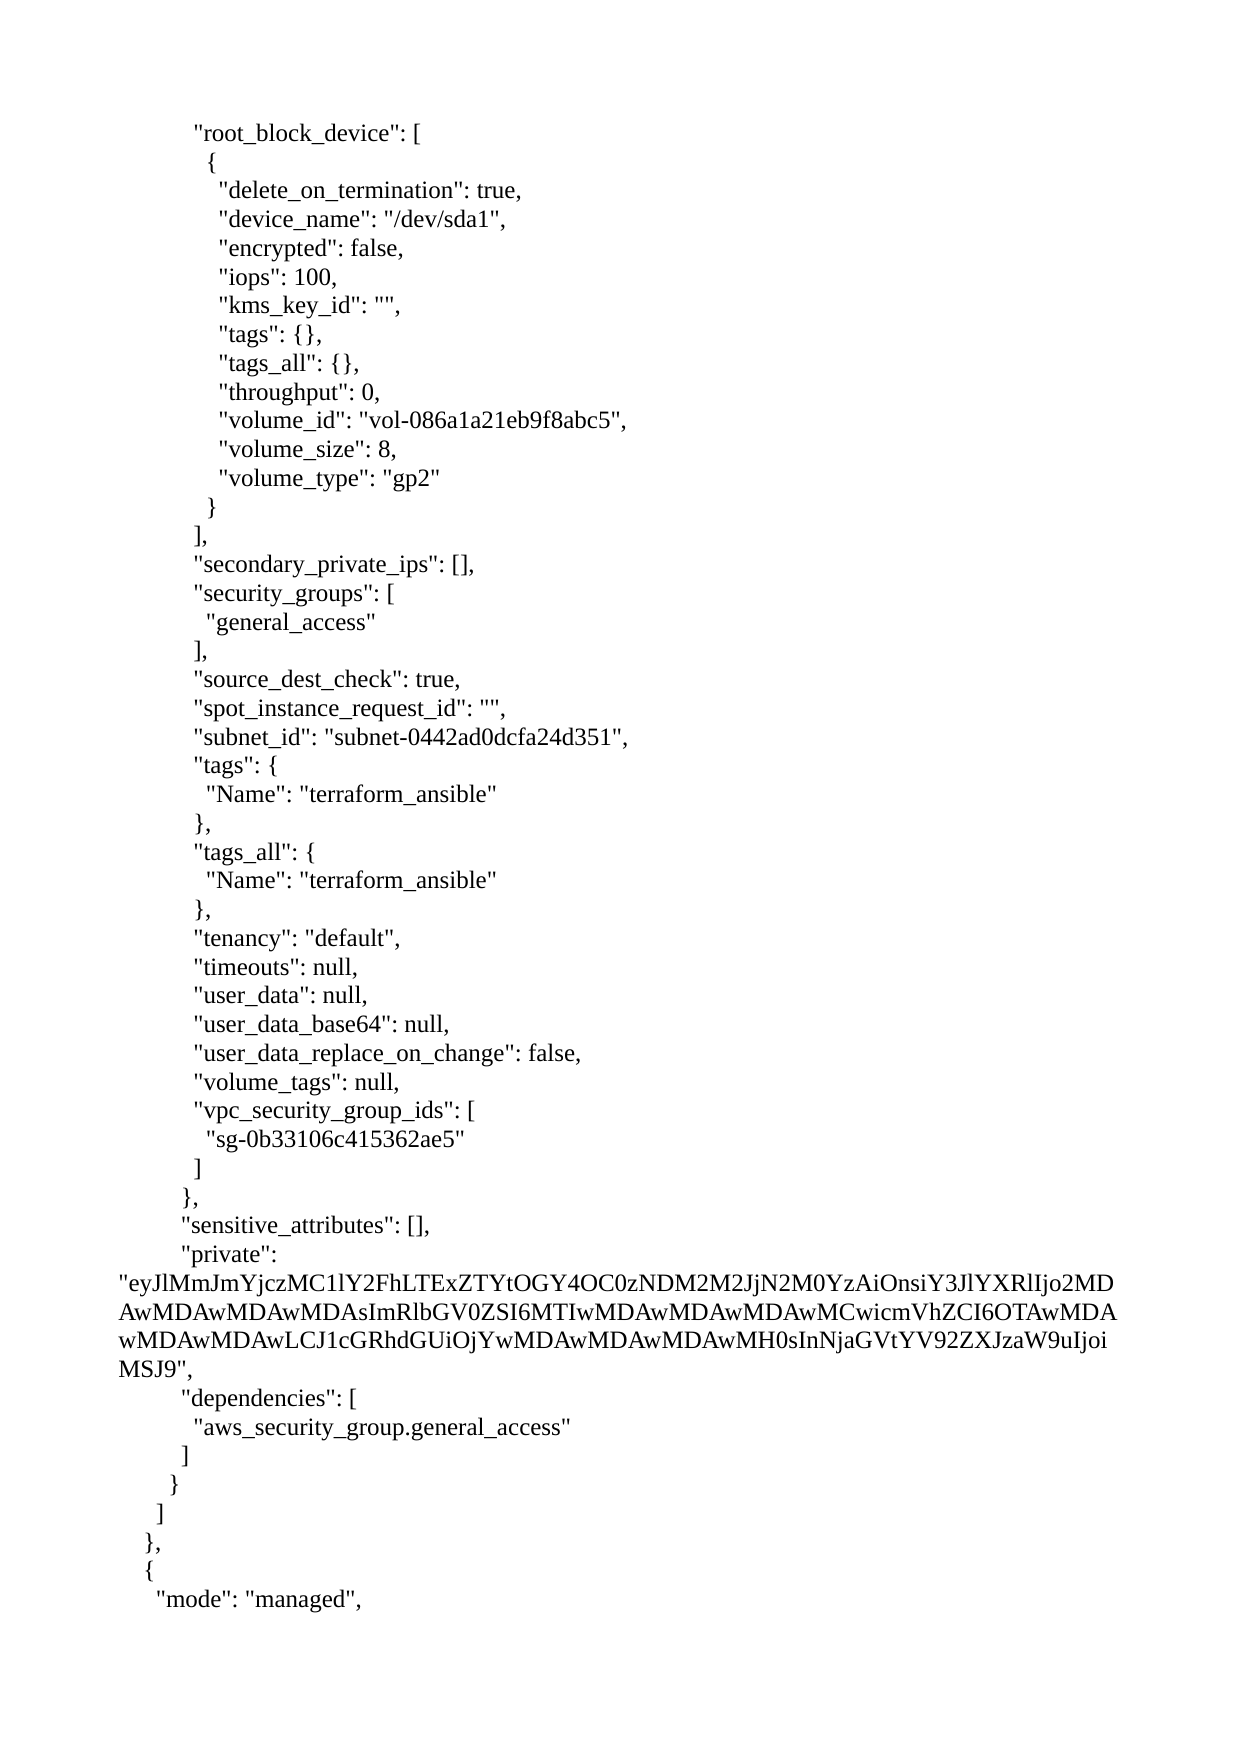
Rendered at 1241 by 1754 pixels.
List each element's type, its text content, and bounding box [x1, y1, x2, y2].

text "timeouts": null, [118, 952, 1122, 981]
text "vpc_security_group_ids": [ [118, 1096, 1122, 1124]
text "Name": "terraform_ansible" [118, 866, 1122, 894]
text "private": "eyJlMmJmYjczMC1lY2FhLTExZTYtOGY4OC0zNDM2M2JjN2M0YzAiOnsiY3JlYXRlIjo2MDAwMDAwMDAwMDAsImRlbGV0ZSI6MTIwMDAwMDAwMDAwMCwicmVhZCI6OTAwMDAwMDAwMDAwLCJ1cGRhdGUiOjYwMDAwMDAwMDAwMH0sInNjaGVtYV92ZXJzaW9uIjoiMSJ9", [118, 1239, 1122, 1383]
text ] [118, 1153, 1122, 1182]
text }, [118, 1182, 1122, 1211]
text "delete_on_termination": true, [118, 176, 1122, 204]
text "sg-0b33106c415362ae5" [118, 1124, 1122, 1153]
text "volume_id": "vol-086a1a21eb9f8abc5", [118, 406, 1122, 434]
text "throughput": 0, [118, 377, 1122, 406]
text "volume_size": 8, [118, 434, 1122, 463]
text "tags_all": { [118, 837, 1122, 866]
text "general_access" [118, 607, 1122, 636]
text "tags_all": {}, [118, 348, 1122, 377]
text "aws_security_group.general_access" [118, 1412, 1122, 1441]
text ], [118, 521, 1122, 549]
text "user_data": null, [118, 981, 1122, 1009]
text "Name": "terraform_ansible" [118, 779, 1122, 808]
text "tags": {}, [118, 319, 1122, 348]
text ], [118, 636, 1122, 664]
text "iops": 100, [118, 262, 1122, 291]
text "secondary_private_ips": [], [118, 549, 1122, 578]
text "source_dest_check": true, [118, 664, 1122, 693]
text }, [118, 894, 1122, 923]
text "volume_tags": null, [118, 1067, 1122, 1096]
text "dependencies": [ [118, 1383, 1122, 1412]
text "device_name": "/dev/sda1", [118, 204, 1122, 233]
text ] [118, 1441, 1122, 1469]
text "kms_key_id": "", [118, 291, 1122, 319]
text { [118, 147, 1122, 176]
text }, [118, 1527, 1122, 1556]
text "encrypted": false, [118, 233, 1122, 262]
text } [118, 1469, 1122, 1498]
text "user_data_base64": null, [118, 1009, 1122, 1038]
text } [118, 492, 1122, 521]
text "sensitive_attributes": [], [118, 1211, 1122, 1239]
text "mode": "managed", [118, 1584, 1122, 1613]
text "subnet_id": "subnet-0442ad0dcfa24d351", [118, 722, 1122, 751]
text { [118, 1556, 1122, 1584]
text "user_data_replace_on_change": false, [118, 1038, 1122, 1067]
text "tenancy": "default", [118, 923, 1122, 952]
text "security_groups": [ [118, 578, 1122, 607]
text ] [118, 1498, 1122, 1527]
text }, [118, 808, 1122, 837]
text "spot_instance_request_id": "", [118, 693, 1122, 722]
text "volume_type": "gp2" [118, 463, 1122, 492]
text "tags": { [118, 751, 1122, 779]
text "root_block_device": [ [118, 118, 1122, 147]
